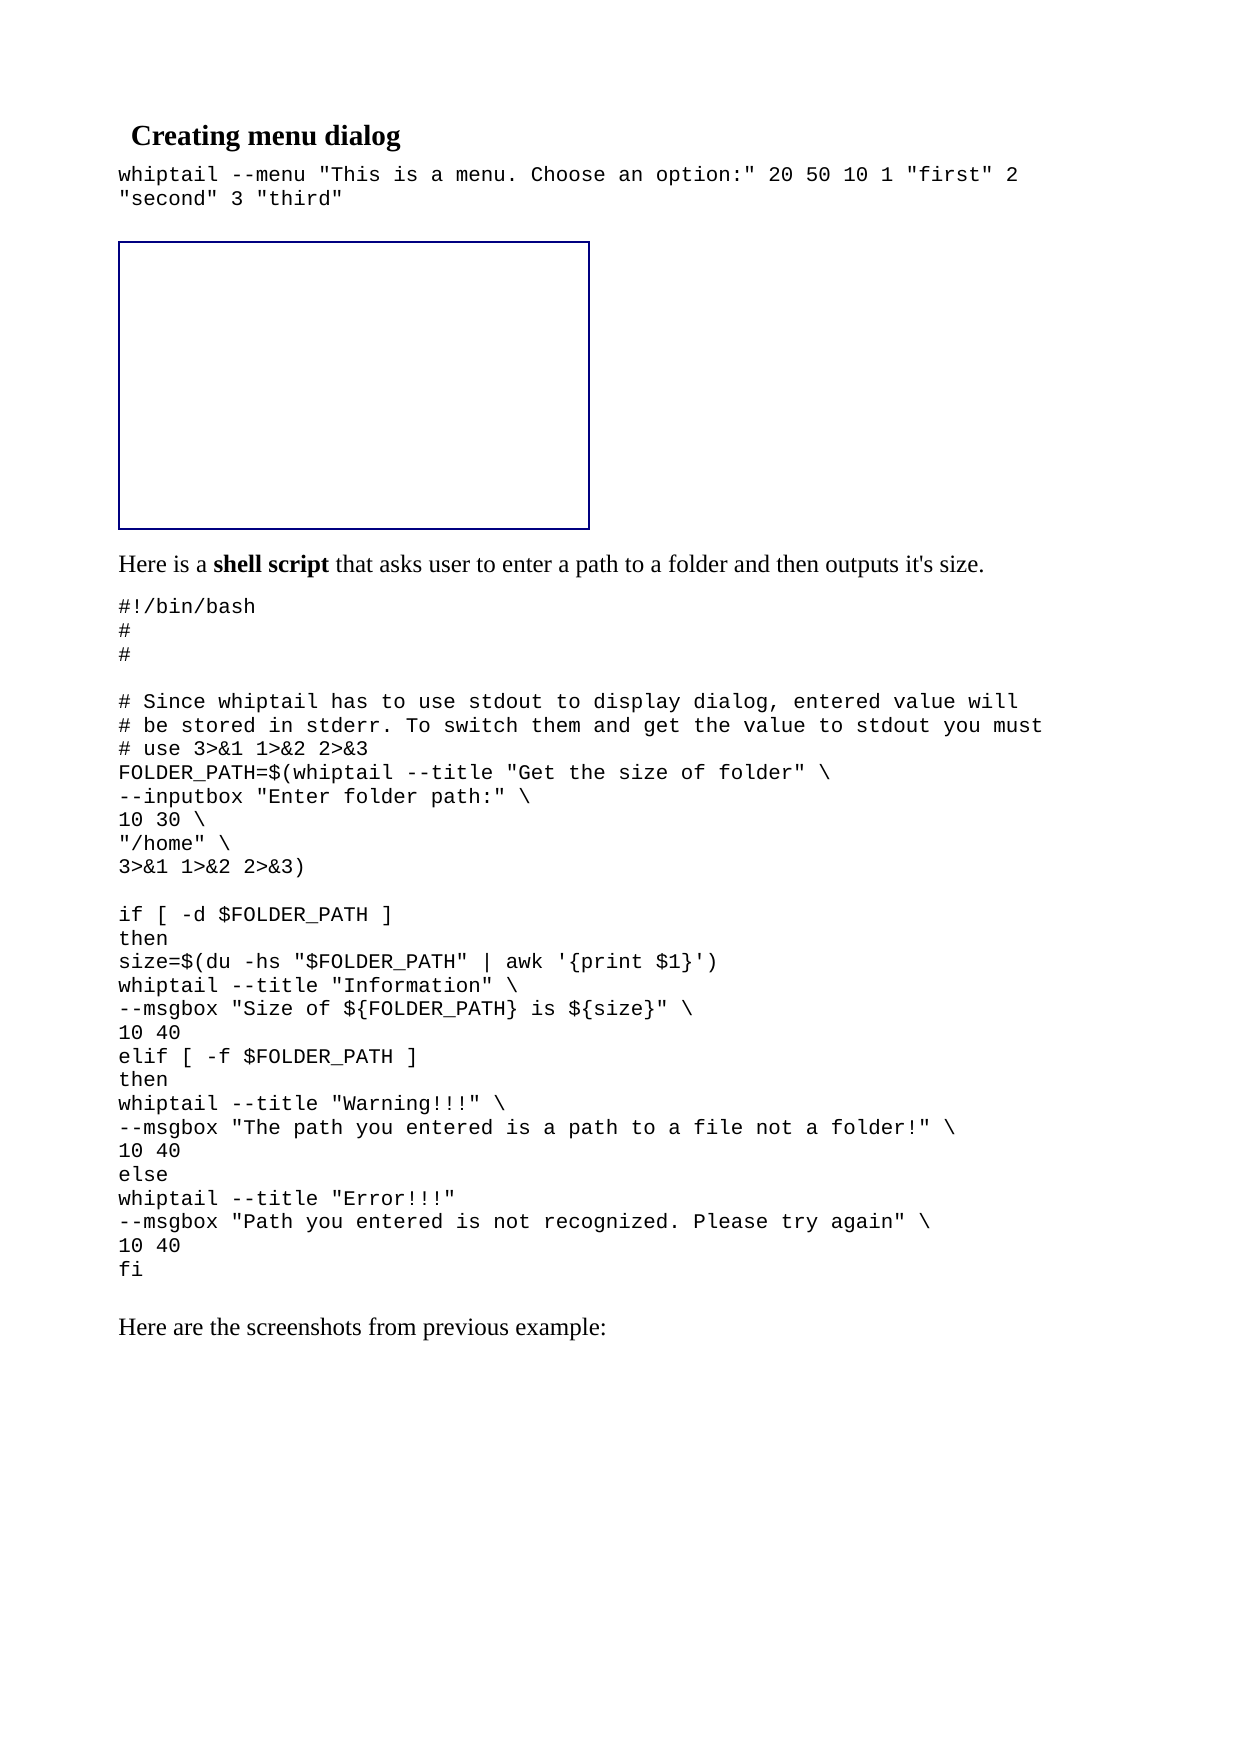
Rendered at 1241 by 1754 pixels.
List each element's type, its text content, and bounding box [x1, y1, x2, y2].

text fi [118, 1258, 1122, 1282]
text --inputbox "Enter folder path:" \ [118, 786, 1122, 809]
text 3>&1 1>&2 2>&3) [118, 857, 1122, 880]
text 10 40 [118, 1140, 1122, 1164]
text --msgbox "Path you entered is not recognized. Please try again" \ [118, 1211, 1122, 1235]
text whiptail --title "Error!!!" [118, 1188, 1122, 1211]
text "/home" \ [118, 833, 1122, 857]
text whiptail --title "Warning!!!" \ [118, 1093, 1122, 1117]
text elif [ -f $FOLDER_PATH ] [118, 1046, 1122, 1069]
text 10 40 [118, 1022, 1122, 1046]
text FOLDER_PATH=$(whiptail --title "Get the size of folder" \ [118, 762, 1122, 786]
text then [118, 927, 1122, 951]
text size=$(du -hs "$FOLDER_PATH" | awk '{print $1}') [118, 951, 1122, 975]
text # be stored in stderr. To switch them and get the value to stdout you must [118, 715, 1122, 738]
text 10 40 [118, 1235, 1122, 1258]
text --msgbox "Size of ${FOLDER_PATH} is ${size}" \ [118, 998, 1122, 1022]
text else [118, 1164, 1122, 1188]
text # [118, 644, 1122, 667]
text # Since whiptail has to use stdout to display dialog, entered value will [118, 691, 1122, 715]
text # use 3>&1 1>&2 2>&3 [118, 738, 1122, 762]
text Here is a shell script that asks user to enter a path to a folder and then outputs it's size. [118, 549, 1122, 578]
text whiptail --title "Information" \ [118, 975, 1122, 998]
text --msgbox "The path you entered is a path to a file not a folder!" \ [118, 1117, 1122, 1140]
text 10 30 \ [118, 809, 1122, 833]
text then [118, 1069, 1122, 1093]
text whiptail --menu "This is a menu. Choose an option:" 20 50 10 1 "first" 2 "second" 3 "third" [118, 164, 1122, 211]
text #!/bin/bash [118, 596, 1122, 620]
subtitle Creating menu dialog [131, 118, 1109, 152]
text # [118, 620, 1122, 644]
text Here are the screenshots from previous example: [118, 1312, 1122, 1340]
text if [ -d $FOLDER_PATH ] [118, 904, 1122, 927]
